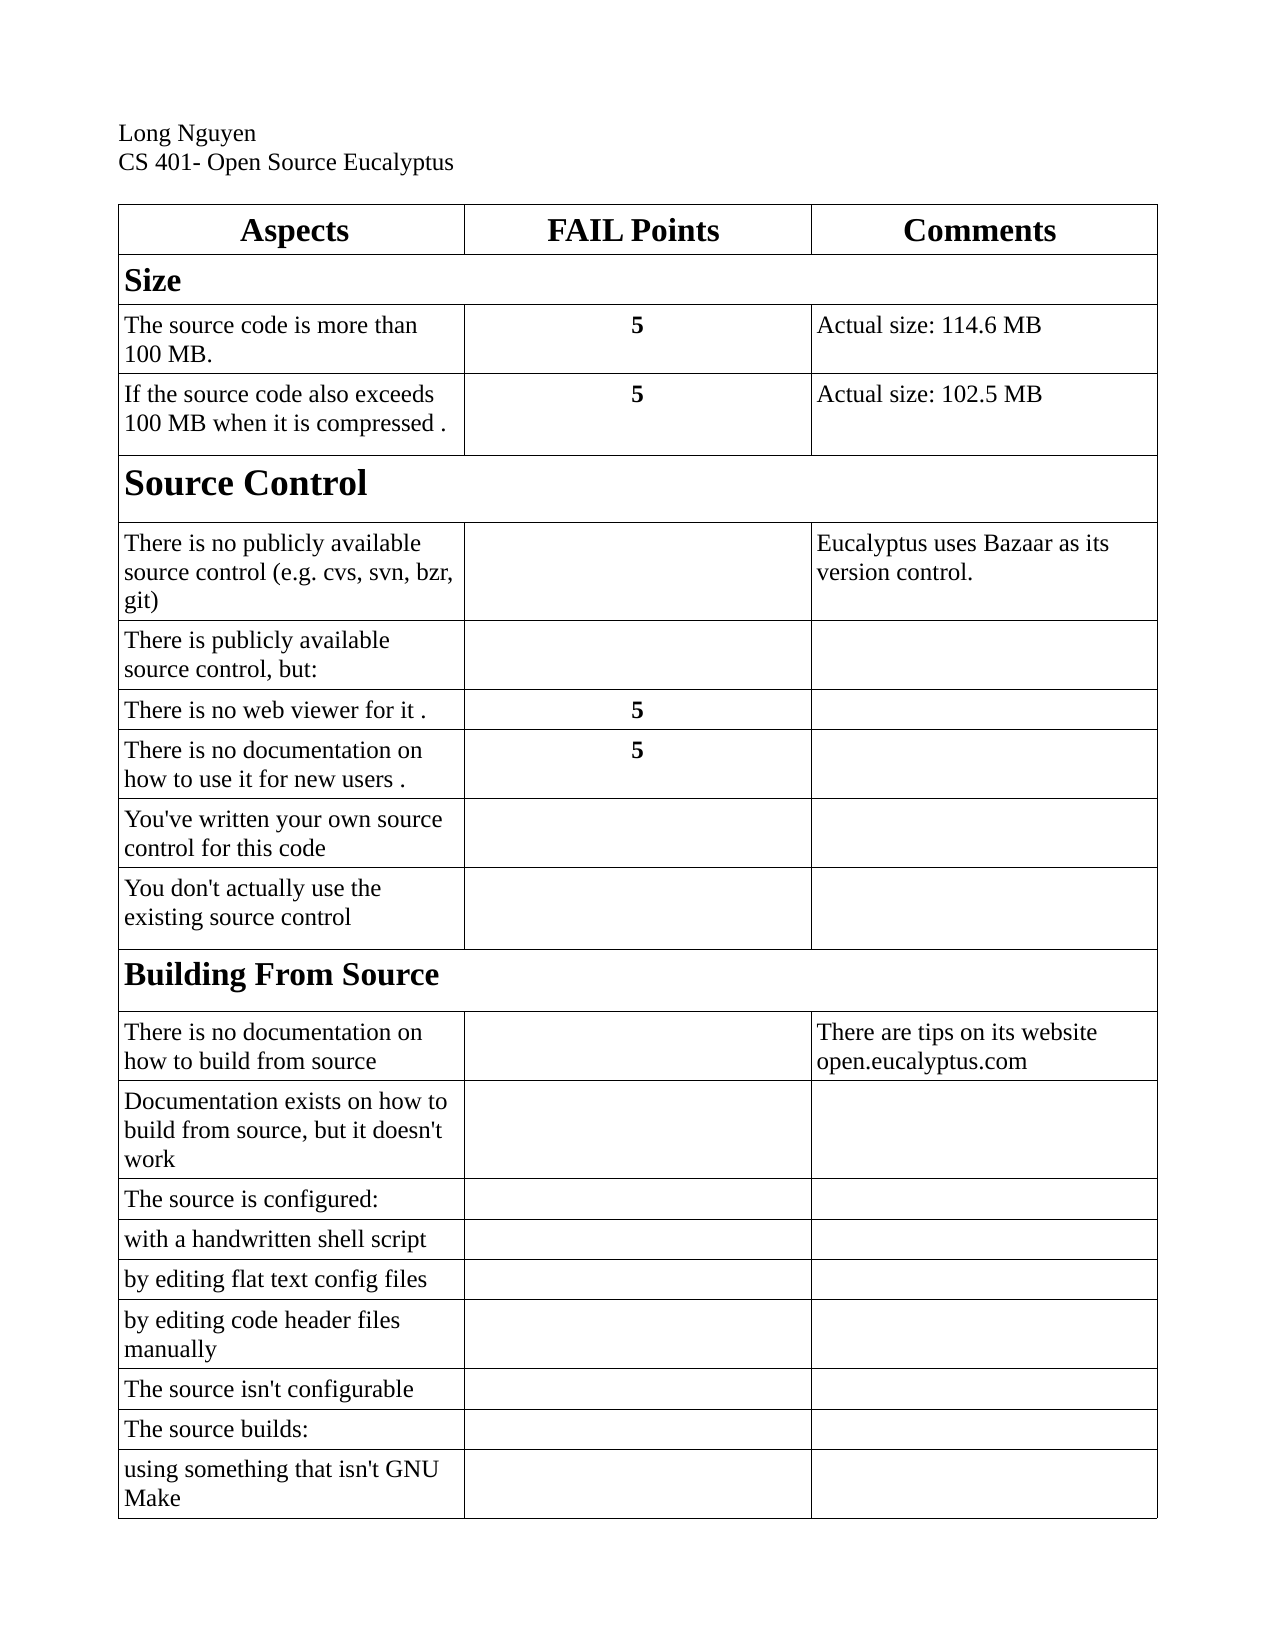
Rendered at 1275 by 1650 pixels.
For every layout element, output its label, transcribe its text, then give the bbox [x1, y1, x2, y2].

table_cell [465, 799, 811, 867]
table_cell using something that isn't GNU Make [119, 1450, 464, 1518]
table_cell [812, 1369, 1157, 1408]
table_cell [812, 1450, 1157, 1518]
table_cell 5 [465, 730, 811, 798]
table_cell [812, 730, 1157, 798]
table_cell with a handwritten shell script [119, 1220, 464, 1259]
table_cell There is no documentation on how to build from source [119, 1012, 464, 1080]
table_cell The source builds: [119, 1410, 464, 1449]
table_cell [465, 1450, 811, 1518]
table_cell [465, 621, 811, 689]
table_cell [465, 1012, 811, 1080]
table_cell Actual size: 102.5 MB [812, 374, 1157, 455]
table_cell [465, 868, 811, 949]
table_cell There is no web viewer for it . [119, 690, 464, 729]
table_cell Size [119, 255, 1157, 304]
table_cell [812, 621, 1157, 689]
table_cell Building From Source [119, 950, 1157, 1011]
table_cell There is publicly available source control, but: [119, 621, 464, 689]
table_cell [465, 1220, 811, 1259]
table_cell [812, 1300, 1157, 1368]
table_cell [812, 1179, 1157, 1218]
table_cell Actual size: 114.6 MB [812, 305, 1157, 373]
table_header Comments [812, 205, 1157, 254]
table_cell [812, 799, 1157, 867]
table_cell There is no publicly available source control (e.g. cvs, svn, bzr, git) [119, 523, 464, 620]
table_cell [812, 1081, 1157, 1178]
table_cell [812, 1220, 1157, 1259]
table_cell If the source code also exceeds 100 MB when it is compressed . [119, 374, 464, 455]
table_header FAIL Points [465, 205, 811, 254]
table_cell You don't actually use the existing source control [119, 868, 464, 949]
table_header Aspects [119, 205, 464, 254]
table_cell The source isn't configurable [119, 1369, 464, 1408]
table_cell [465, 1369, 811, 1408]
table_cell Documentation exists on how to build from source, but it doesn't work [119, 1081, 464, 1178]
table_cell The source is configured: [119, 1179, 464, 1218]
table_cell [465, 1260, 811, 1299]
text Long Nguyen [118, 118, 1157, 147]
text CS 401- Open Source Eucalyptus [118, 147, 1157, 176]
table_cell by editing flat text config files [119, 1260, 464, 1299]
table_cell [465, 523, 811, 620]
table_cell 5 [465, 374, 811, 455]
table_cell Source Control [119, 456, 1157, 522]
table_cell 5 [465, 690, 811, 729]
table_cell [465, 1300, 811, 1368]
table_cell [812, 690, 1157, 729]
table_cell [812, 1410, 1157, 1449]
table_cell 5 [465, 305, 811, 373]
table_cell Eucalyptus uses Bazaar as its version control. [812, 523, 1157, 620]
table_cell [465, 1179, 811, 1218]
table_cell You've written your own source control for this code [119, 799, 464, 867]
table_cell [465, 1410, 811, 1449]
table_cell by editing code header files manually [119, 1300, 464, 1368]
table_cell [465, 1081, 811, 1178]
table_cell There is no documentation on how to use it for new users . [119, 730, 464, 798]
table_cell There are tips on its website open.eucalyptus.com [812, 1012, 1157, 1080]
table_cell The source code is more than 100 MB. [119, 305, 464, 373]
table_cell [812, 1260, 1157, 1299]
table_cell [812, 868, 1157, 949]
